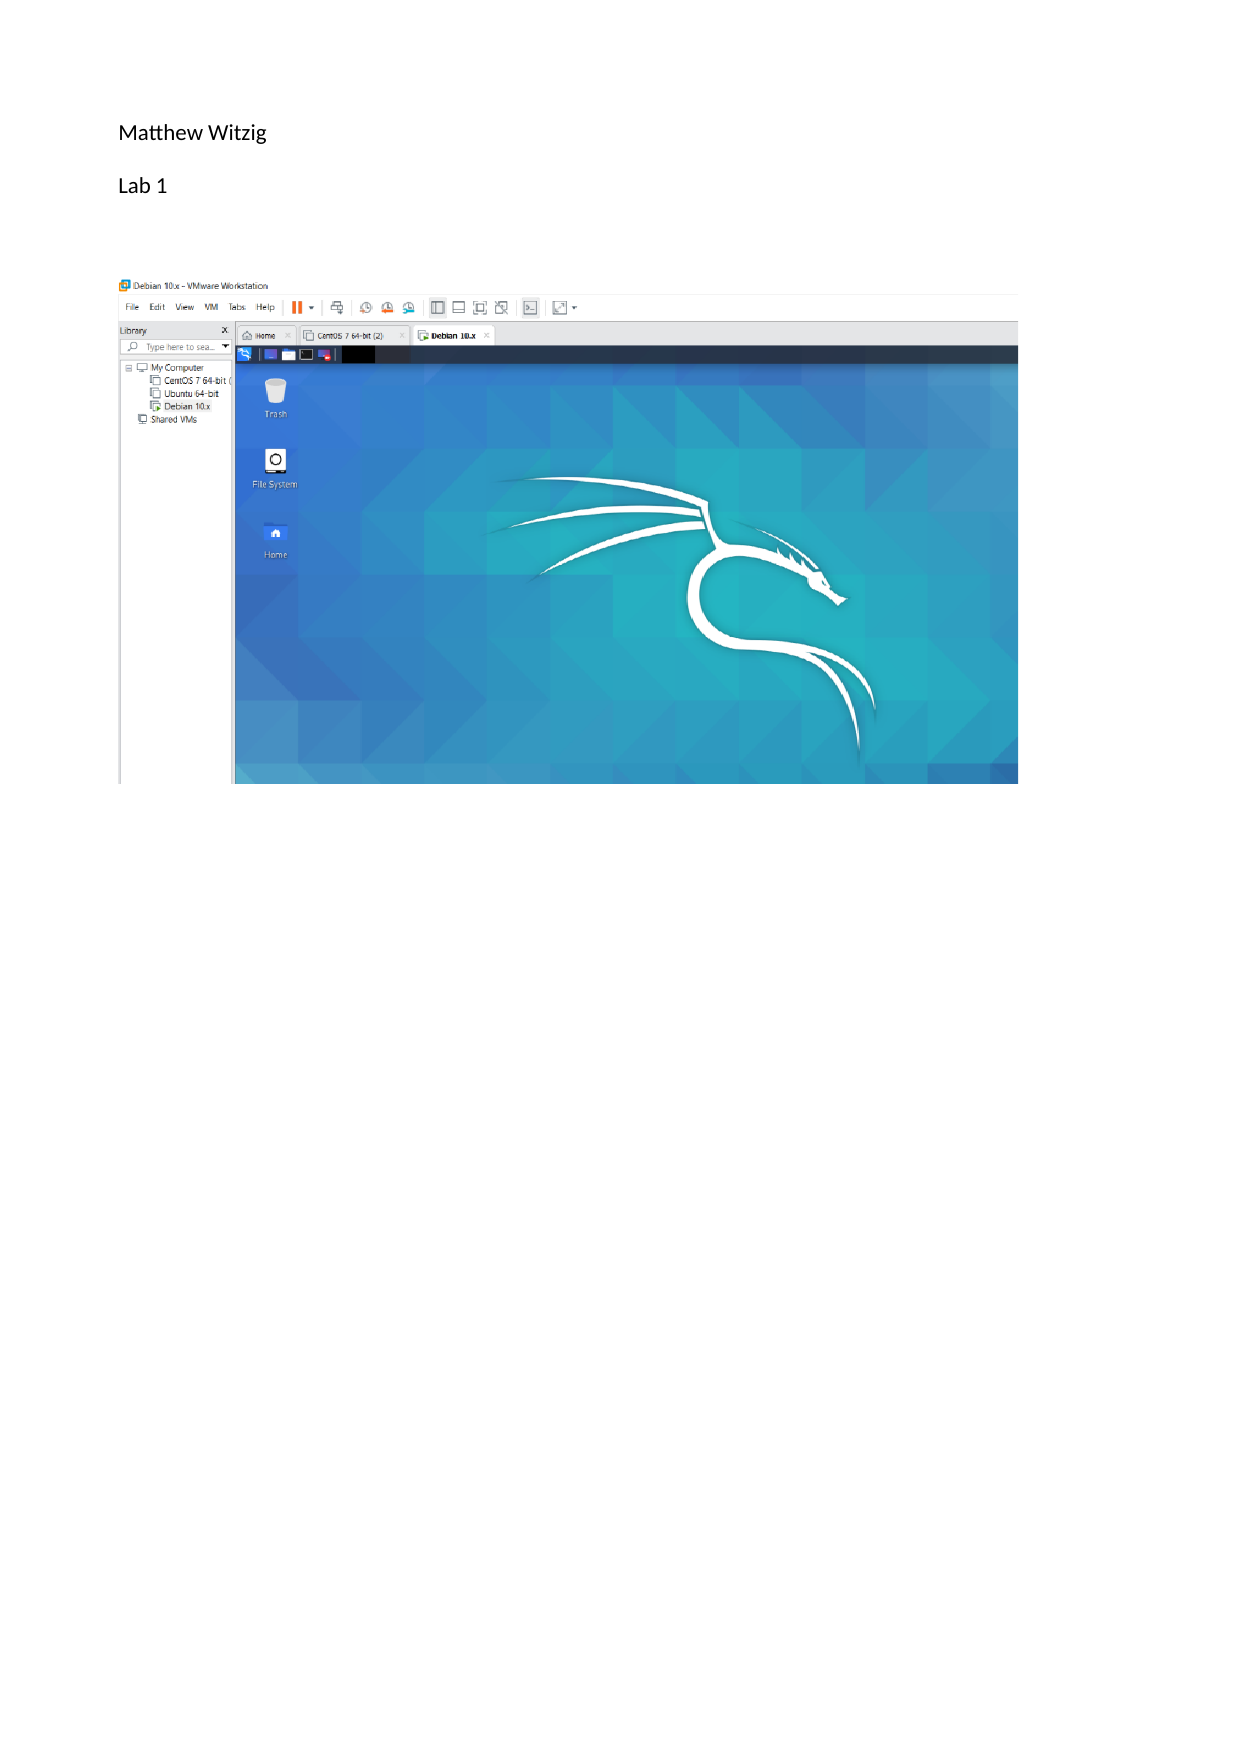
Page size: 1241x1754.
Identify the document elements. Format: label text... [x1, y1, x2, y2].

text Matthew Witzig [118, 118, 1122, 146]
text Lab 1 [118, 171, 1122, 199]
